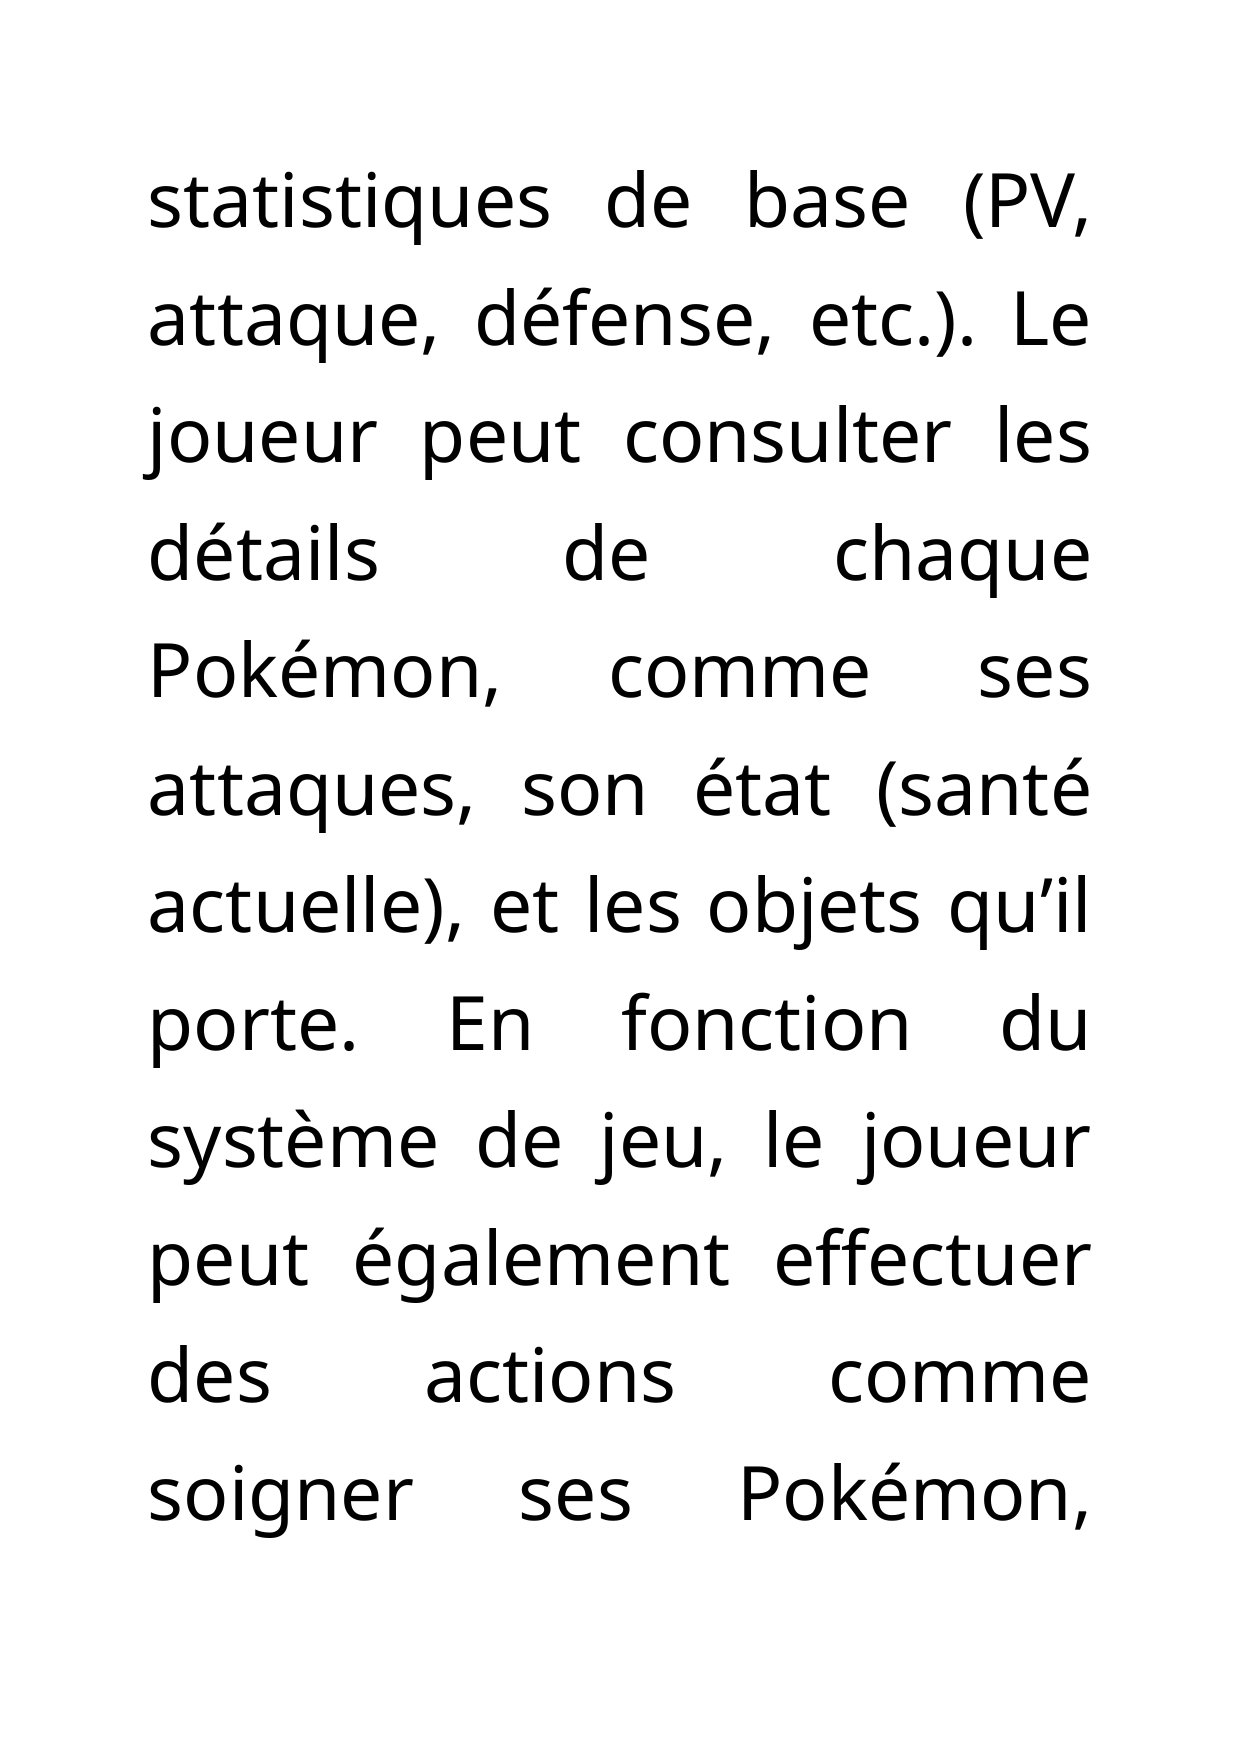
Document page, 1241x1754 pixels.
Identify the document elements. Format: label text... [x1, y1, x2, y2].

text statistiques de base (PV, attaque, défense, etc.). Le joueur peut consulter les détails de chaque Pokémon, comme ses attaques, son état (santé actuelle), et les objets qu’il porte. En fonction du système de jeu, le joueur peut également effectuer des actions comme soigner ses Pokémon, [148, 148, 1093, 1542]
